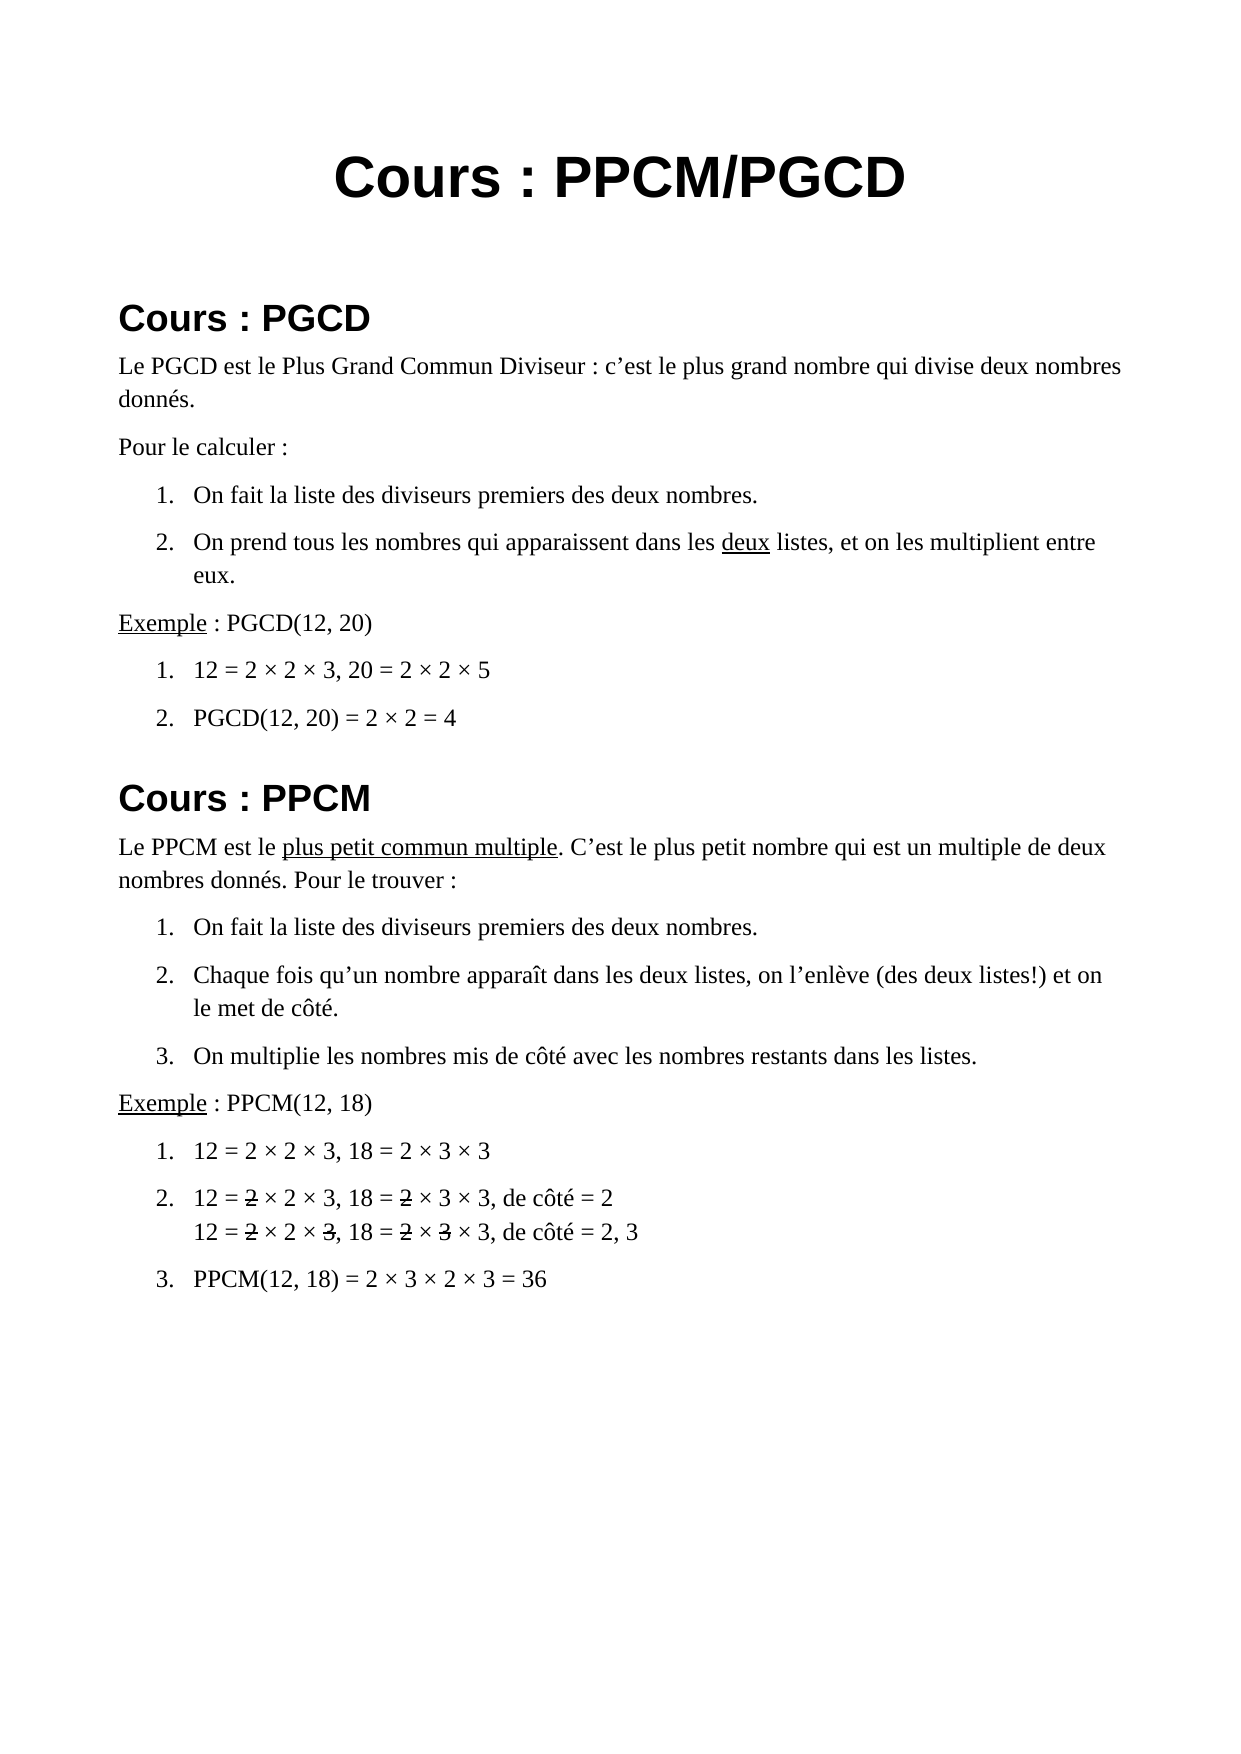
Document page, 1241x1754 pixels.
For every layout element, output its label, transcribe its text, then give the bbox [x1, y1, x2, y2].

list PGCD(12, 20) = 2 × 2 = 4 [156, 703, 1122, 732]
list Chaque fois qu’un nombre apparaît dans les deux listes, on l’enlève (des deux listes!) et on le met de côté. [156, 960, 1122, 1022]
list 12 = 2 × 2 × 3, 20 = 2 × 2 × 5 [156, 656, 1122, 684]
text Exemple : PPCM(12, 18) [118, 1088, 1122, 1117]
text Le PGCD est le Plus Grand Commun Diviseur : c’est le plus grand nombre qui divise deux nombres donnés. [118, 351, 1122, 413]
list PPCM(12, 18) = 2 × 3 × 2 × 3 = 36 [156, 1264, 1122, 1293]
list On multiplie les nombres mis de côté avec les nombres restants dans les listes. [156, 1041, 1122, 1069]
text Exemple : PGCD(12, 20) [118, 608, 1122, 637]
subtitle Cours : PPCM [118, 776, 1122, 819]
list 12 = 2 × 2 × 3, 18 = 2 × 3 × 3 [156, 1136, 1122, 1165]
list On prend tous les nombres qui apparaissent dans les deux listes, et on les multiplient entre eux. [156, 527, 1122, 589]
text Pour le calculer : [118, 432, 1122, 461]
text Le PPCM est le plus petit commun multiple. C’est le plus petit nombre qui est un multiple de deux nombres donnés. Pour le trouver : [118, 832, 1122, 894]
title Cours : PPCM/PGCD [118, 143, 1122, 210]
list On fait la liste des diviseurs premiers des deux nombres. [156, 912, 1122, 941]
list On fait la liste des diviseurs premiers des deux nombres. [156, 480, 1122, 508]
list 12 = 2 × 2 × 3, 18 = 2 × 3 × 3, de côté = 2 12 = 2 × 2 × 3, 18 = 2 × 3 × 3, de côté = 2, 3 [156, 1183, 1122, 1245]
subtitle Cours : PGCD [118, 295, 1122, 339]
